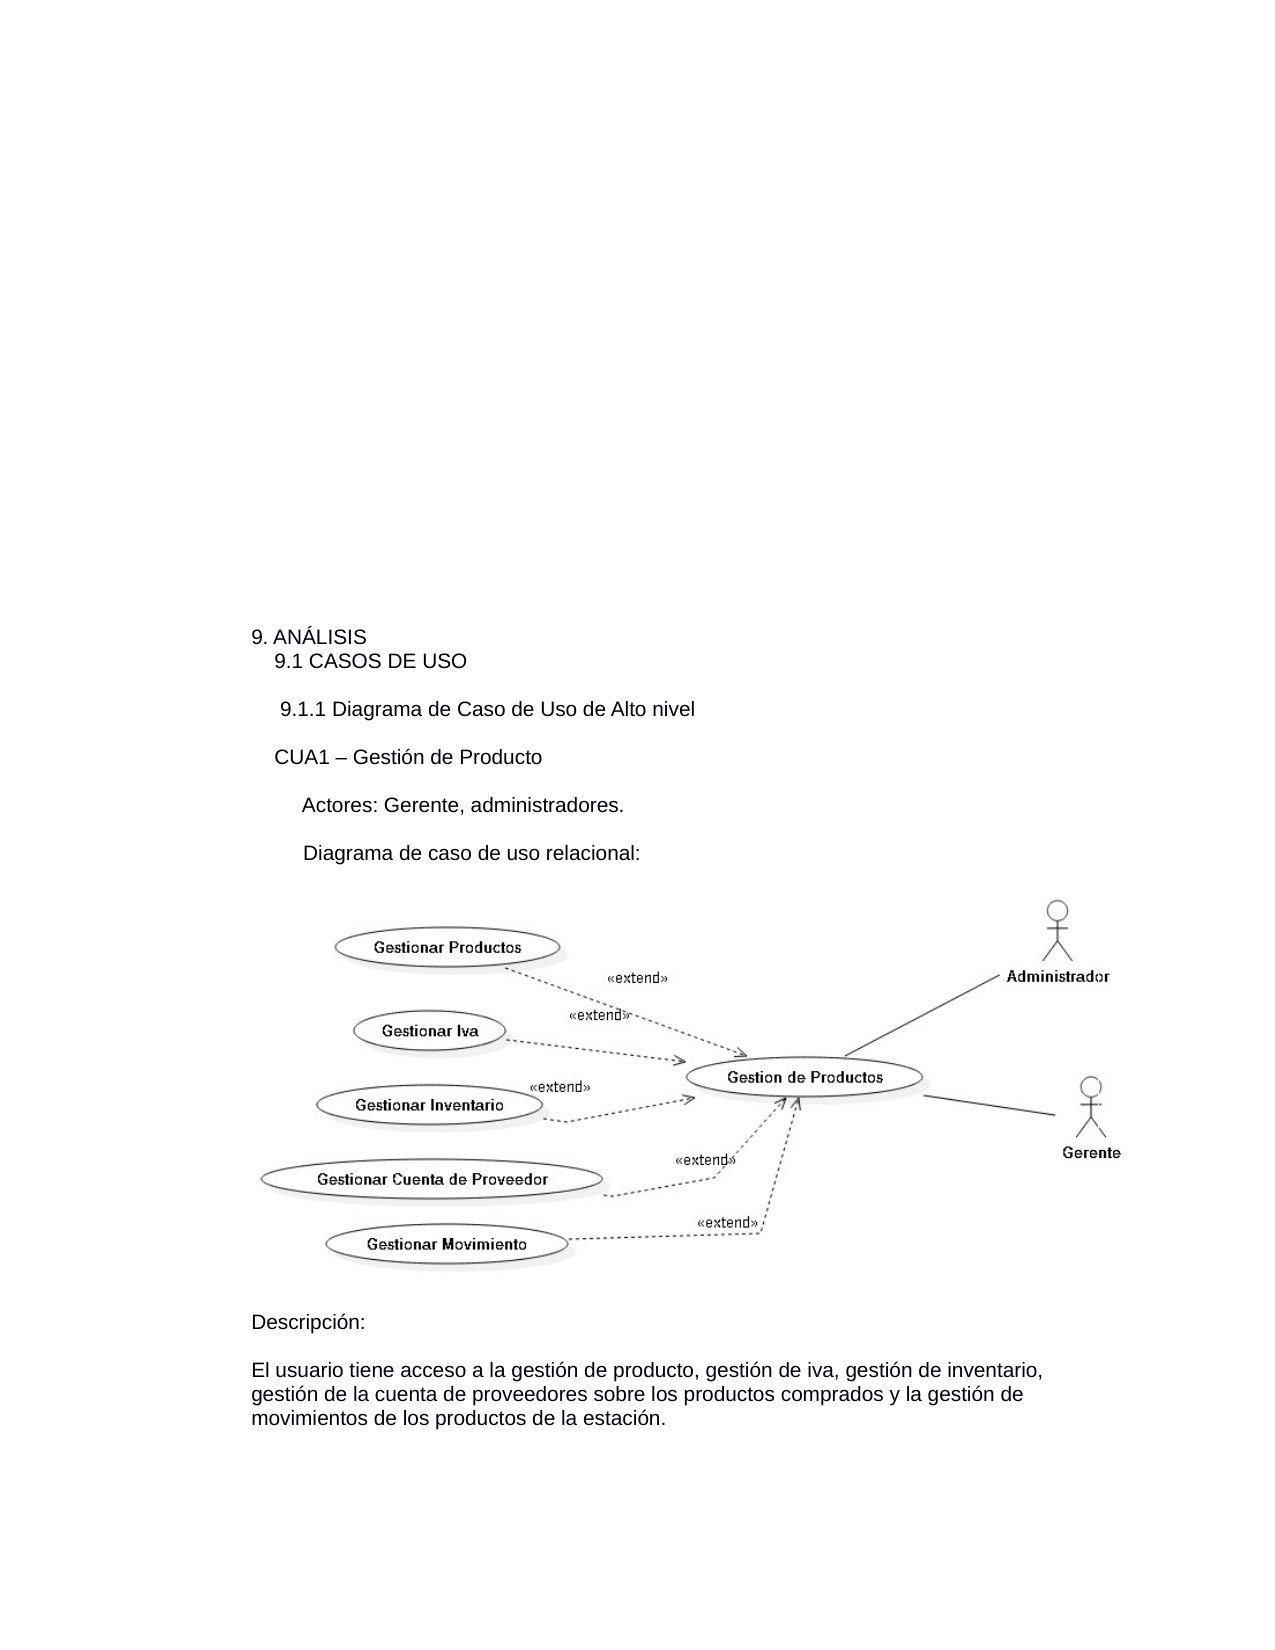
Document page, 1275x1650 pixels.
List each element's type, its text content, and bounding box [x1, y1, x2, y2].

picture [1099, 888, 1172, 1310]
text El usuario tiene acceso a la gestión de producto, gestión de iva, gestión de inventario, [177, 1357, 1098, 1381]
text Actores: Gerente, administradores. [177, 793, 1098, 817]
text Diagrama de caso de uso relacional: [177, 841, 1098, 865]
text movimientos de los productos de la estación. [177, 1405, 1098, 1429]
text 9. ANÁLISIS [177, 625, 1098, 649]
text CUA1 – Gestión de Producto [177, 745, 1098, 769]
text Descripción: [177, 1309, 1098, 1333]
text 9.1 CASOS DE USO [177, 649, 1098, 673]
text gestión de la cuenta de proveedores sobre los productos comprados y la gestión de [177, 1381, 1098, 1405]
picture [251, 888, 1098, 1310]
text 9.1.1 Diagrama de Caso de Uso de Alto nivel [177, 697, 1098, 721]
